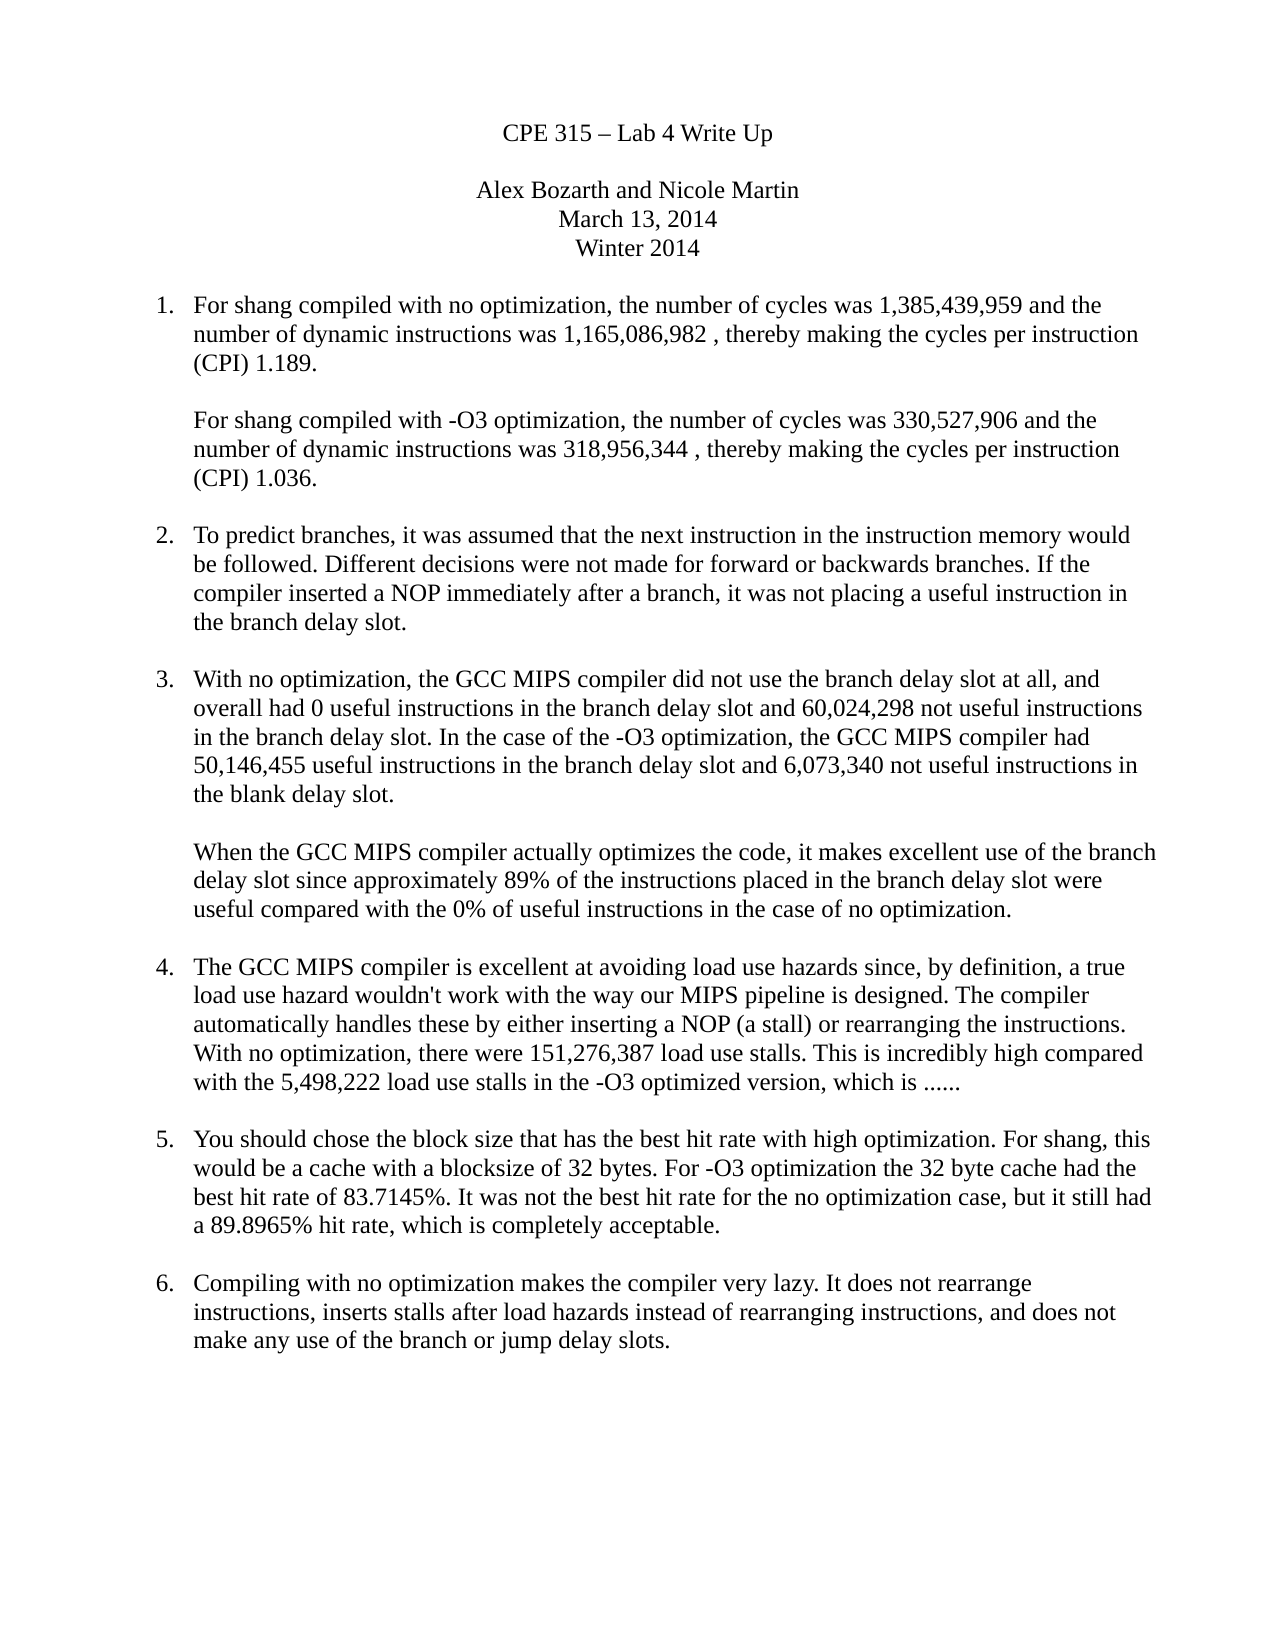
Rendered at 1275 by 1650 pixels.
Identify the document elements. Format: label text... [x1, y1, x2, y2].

text Alex Bozarth and Nicole Martin [118, 176, 1157, 204]
text March 13, 2014 [118, 204, 1157, 233]
list When the GCC MIPS compiler actually optimizes the code, it makes excellent use of the branch delay slot since approximately 89% of the instructions placed in the branch delay slot were useful compared with the 0% of useful instructions in the case of no optimization. [156, 837, 1157, 923]
list With no optimization, the GCC MIPS compiler did not use the branch delay slot at all, and overall had 0 useful instructions in the branch delay slot and 60,024,298 not useful instructions in the branch delay slot. In the case of the -O3 optimization, the GCC MIPS compiler had 50,146,455 useful instructions in the branch delay slot and 6,073,340 not useful instructions in the blank delay slot. [156, 664, 1157, 808]
list To predict branches, it was assumed that the next instruction in the instruction memory would be followed. Different decisions were not made for forward or backwards branches. If the compiler inserted a NOP immediately after a branch, it was not placing a useful instruction in the branch delay slot. [156, 521, 1157, 636]
list The GCC MIPS compiler is excellent at avoiding load use hazards since, by definition, a true load use hazard wouldn't work with the way our MIPS pipeline is designed. The compiler automatically handles these by either inserting a NOP (a stall) or rearranging the instructions. [156, 952, 1157, 1038]
text CPE 315 – Lab 4 Write Up [118, 118, 1157, 147]
list With no optimization, there were 151,276,387 load use stalls. This is incredibly high compared with the 5,498,222 load use stalls in the -O3 optimized version, which is ...... [156, 1038, 1157, 1096]
list For shang compiled with no optimization, the number of cycles was 1,385,439,959 and the number of dynamic instructions was 1,165,086,982 , thereby making the cycles per instruction (CPI) 1.189. [156, 291, 1157, 377]
list You should chose the block size that has the best hit rate with high optimization. For shang, this would be a cache with a blocksize of 32 bytes. For -O3 optimization the 32 byte cache had the best hit rate of 83.7145%. It was not the best hit rate for the no optimization case, but it still had a 89.8965% hit rate, which is completely acceptable. [156, 1124, 1157, 1239]
text Winter 2014 [118, 233, 1157, 262]
list Compiling with no optimization makes the compiler very lazy. It does not rearrange instructions, inserts stalls after load hazards instead of rearranging instructions, and does not make any use of the branch or jump delay slots. [156, 1268, 1157, 1354]
list For shang compiled with -O3 optimization, the number of cycles was 330,527,906 and the number of dynamic instructions was 318,956,344 , thereby making the cycles per instruction (CPI) 1.036. [156, 406, 1157, 492]
